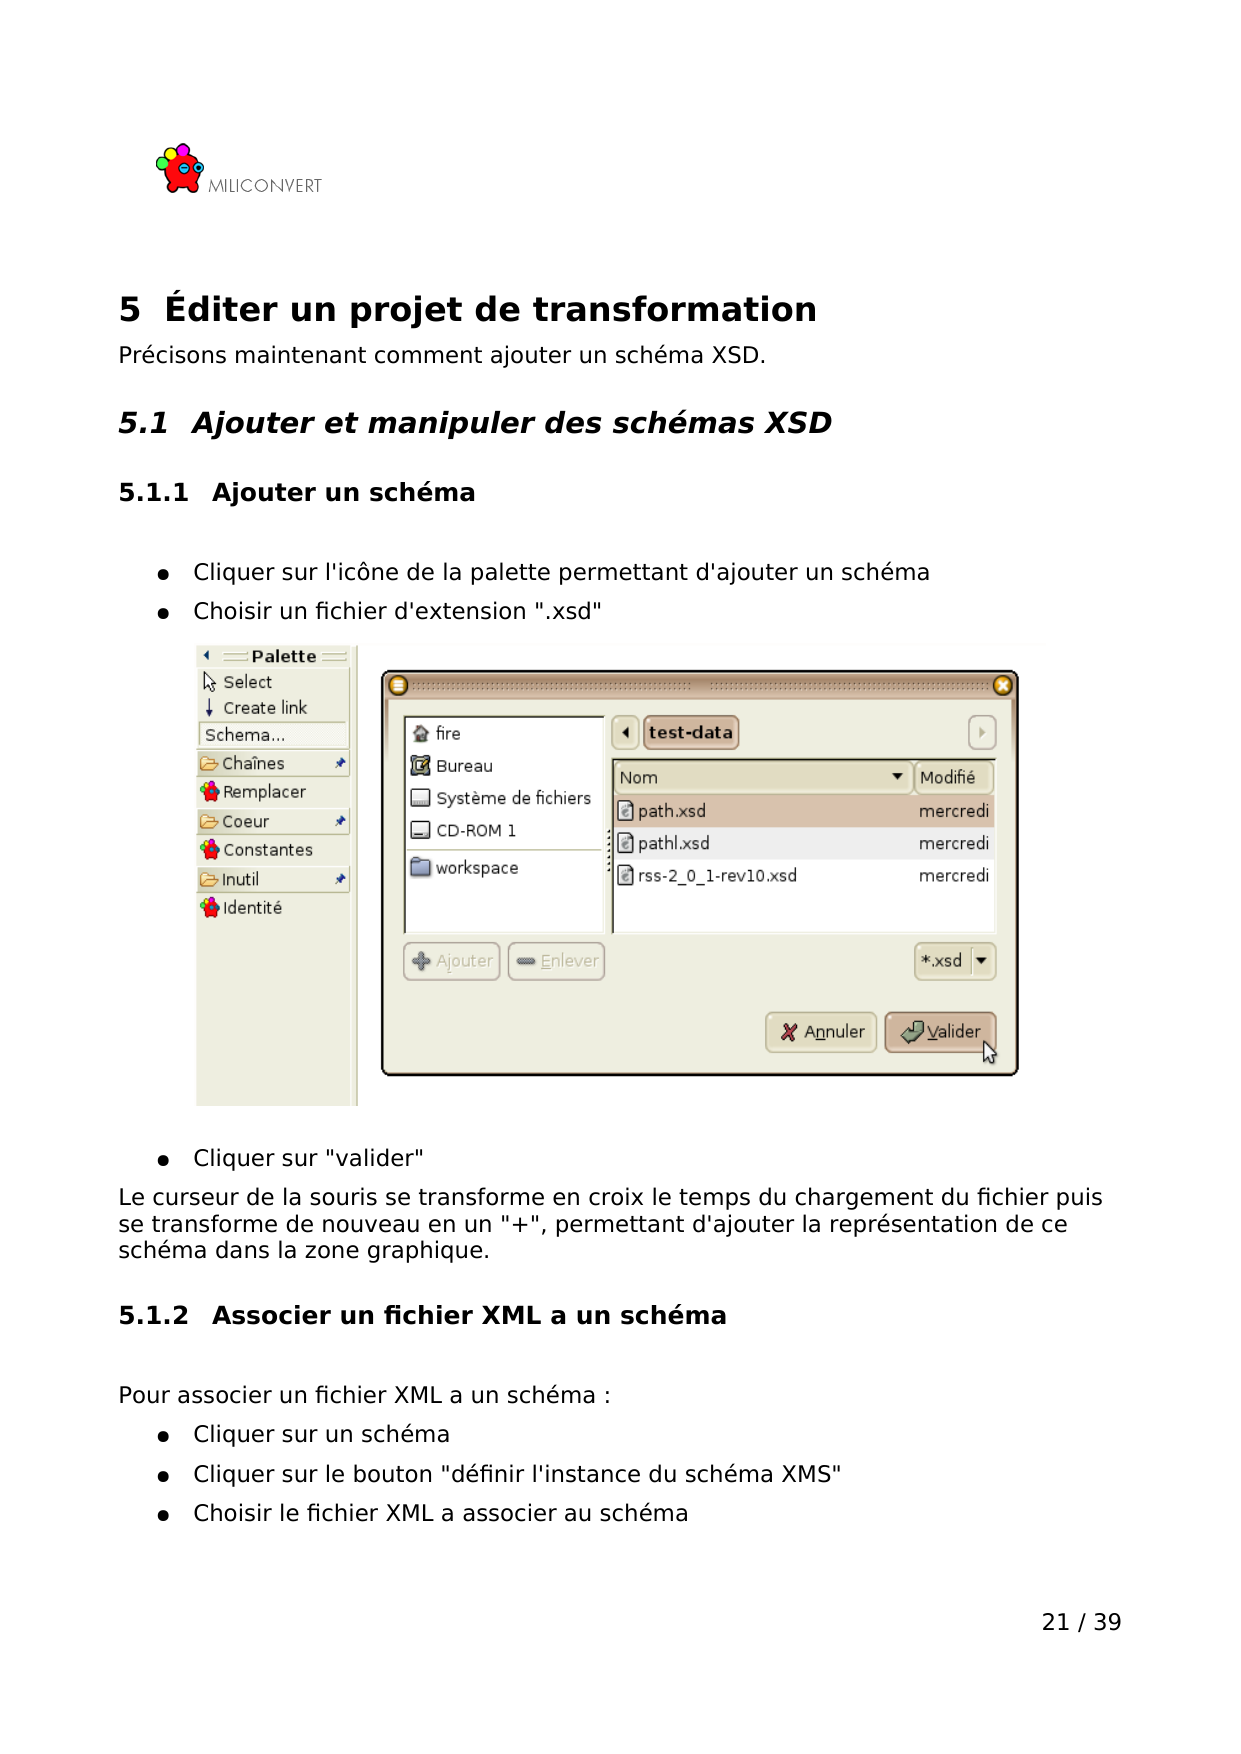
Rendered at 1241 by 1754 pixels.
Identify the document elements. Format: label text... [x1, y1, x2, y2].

subtitle Ajouter et manipuler des schémas XSD [118, 406, 1122, 440]
list Cliquer sur le bouton "définir l'instance du schéma XMS" [156, 1461, 1122, 1487]
subtitle Ajouter un schéma [118, 478, 1122, 507]
list Cliquer sur l'icône de la palette permettant d'ajouter un schéma [156, 559, 1122, 585]
text Pour associer un fichier XML a un schéma : [118, 1382, 1122, 1409]
list Cliquer sur un schéma [156, 1422, 1122, 1448]
picture [194, 643, 1046, 1106]
subtitle Associer un fichier XML a un schéma [118, 1302, 1122, 1331]
text Le curseur de la souris se transforme en croix le temps du chargement du fichier puis se transforme de nouveau en un "+", permettant d'ajouter la représentation de ce schéma dans la zone graphique. [118, 1184, 1122, 1264]
picture [132, 119, 354, 225]
list Choisir le fichier XML a associer au schéma [156, 1500, 1122, 1527]
list Cliquer sur "valider" [156, 1145, 1122, 1172]
list Choisir un fichier d'extension ".xsd" [156, 598, 1122, 624]
text Précisons maintenant comment ajouter un schéma XSD. [118, 342, 1122, 369]
subtitle Éditer un projet de transformation [118, 291, 1122, 330]
